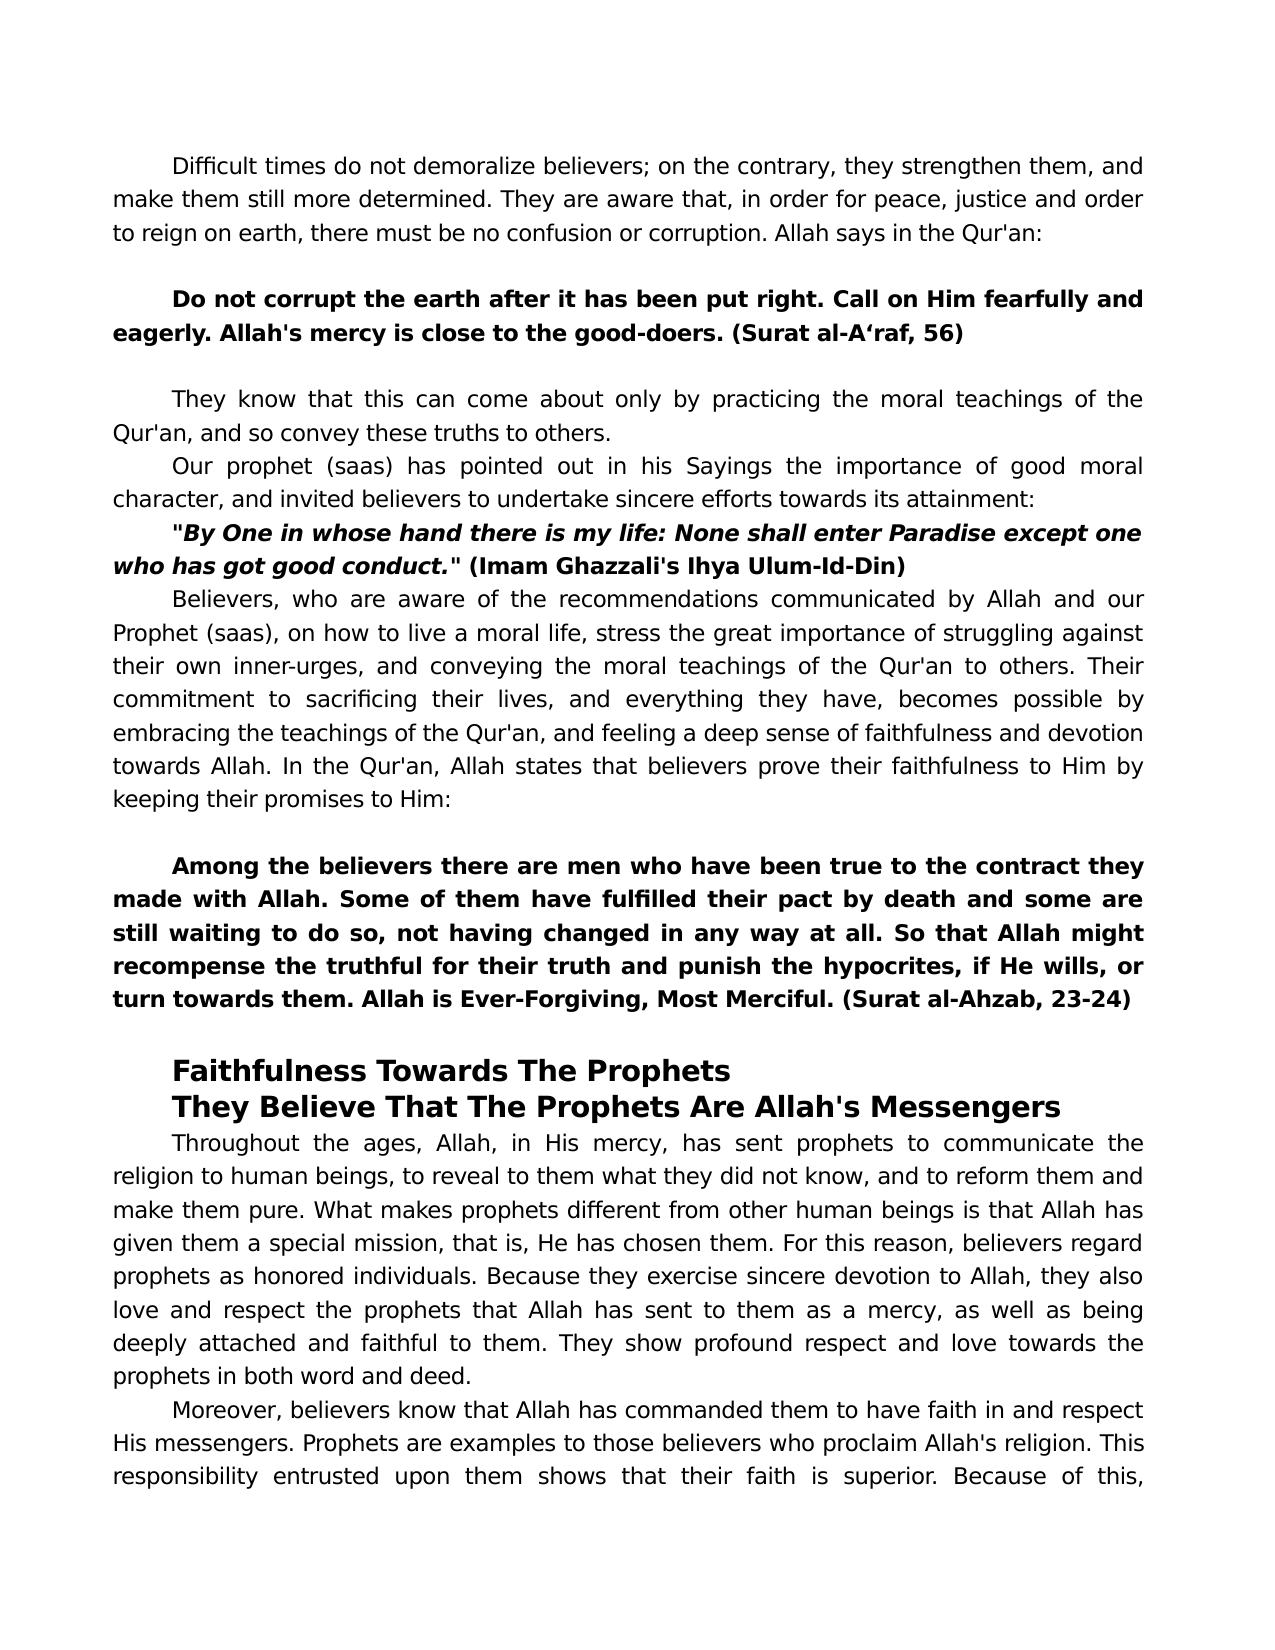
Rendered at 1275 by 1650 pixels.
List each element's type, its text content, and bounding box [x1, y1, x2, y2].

text Our prophet (saas) has pointed out in his Sayings the importance of good moral character, and invited believers to undertake sincere efforts towards its attainment: [112, 448, 1145, 514]
text They know that this can come about only by practicing the moral teachings of the Qur'an, and so convey these truths to others. [112, 381, 1145, 448]
text "By One in whose hand there is my life: None shall enter Paradise except one who has got good conduct." (Imam Ghazzali's Ihya Ulum-Id-Din) [112, 514, 1145, 581]
text Throughout the ages, Allah, in His mercy, has sent prophets to communicate the religion to human beings, to reveal to them what they did not know, and to reform them and make them pure. What makes prophets different from other human beings is that Allah has given them a special mission, that is, He has chosen them. For this reason, believers regard prophets as honored individuals. Because they exercise sincere devotion to Allah, they also love and respect the prophets that Allah has sent to them as a mercy, as well as being deeply attached and faithful to them. They show profound respect and love towards the prophets in both word and deed. [112, 1125, 1145, 1391]
text Difficult times do not demoralize believers; on the contrary, they strengthen them, and make them still more determined. They are aware that, in order for peace, justice and order to reign on earth, there must be no confusion or corruption. Allah says in the Qur'an: [112, 148, 1145, 248]
text They Believe That The Prophets Are Allah's Messengers [112, 1089, 1145, 1125]
text Do not corrupt the earth after it has been put right. Call on Him fearfully and eagerly. Allah's mercy is close to the good-doers. (Surat al-A‘raf, 56) [112, 281, 1145, 348]
text Believers, who are aware of the recommendations communicated by Allah and our Prophet (saas), on how to live a moral life, stress the great importance of struggling against their own inner-urges, and conveying the moral teachings of the Qur'an to others. Their commitment to sacrificing their lives, and everything they have, becomes possible by embracing the teachings of the Qur'an, and feeling a deep sense of faithfulness and devotion towards Allah. In the Qur'an, Allah states that believers prove their faithfulness to Him by keeping their promises to Him: [112, 581, 1145, 814]
text Faithfulness Towards The Prophets [112, 1048, 1145, 1089]
text Moreover, believers know that Allah has commanded them to have faith in and respect His messengers. Prophets are examples to those believers who proclaim Allah's religion. This responsibility entrusted upon them shows that their faith is superior. Because of this, [112, 1391, 1145, 1491]
text Among the believers there are men who have been true to the contract they made with Allah. Some of them have fulfilled their pact by death and some are still waiting to do so, not having changed in any way at all. So that Allah might recompense the truthful for their truth and punish the hypocrites, if He wills, or turn towards them. Allah is Ever-Forgiving, Most Merciful. (Surat al-Ahzab, 23-24) [112, 848, 1145, 1014]
